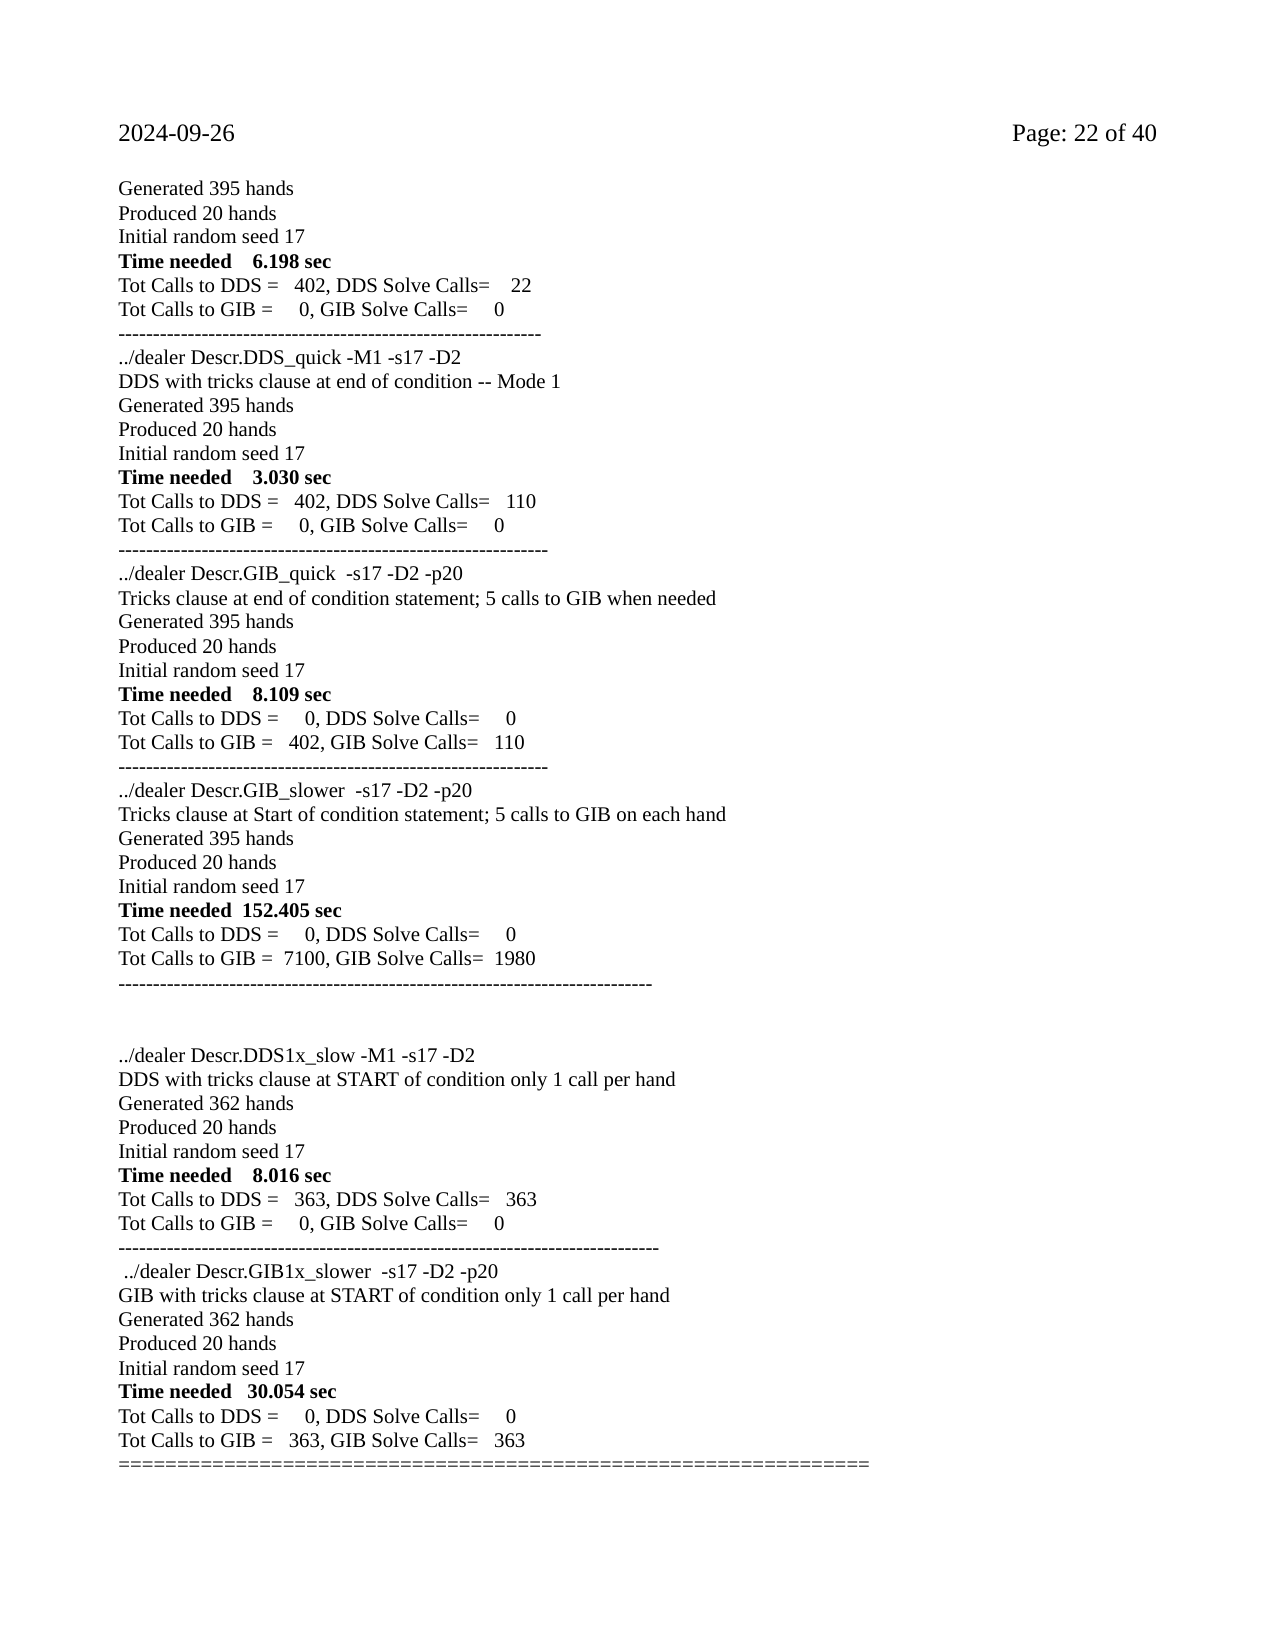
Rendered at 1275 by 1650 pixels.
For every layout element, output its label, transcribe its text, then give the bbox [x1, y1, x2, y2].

text Tot Calls to GIB = 402, GIB Solve Calls= 110 [118, 730, 1157, 754]
text Initial random seed 17 [118, 441, 1157, 465]
text Produced 20 hands [118, 633, 1157, 658]
text Time needed 6.198 sec [118, 248, 1157, 273]
text Tot Calls to DDS = 402, DDS Solve Calls= 110 [118, 489, 1157, 513]
text DDS with tricks clause at end of condition -- Mode 1 [118, 369, 1157, 393]
text Time needed 3.030 sec [118, 465, 1157, 489]
text ------------------------------------------------------------------------------ [118, 1235, 1157, 1259]
text ------------------------------------------------------------- [118, 321, 1157, 345]
text Initial random seed 17 [118, 1355, 1157, 1379]
text Produced 20 hands [118, 850, 1157, 874]
text Produced 20 hands [118, 1115, 1157, 1139]
text ../dealer Descr.DDS1x_slow -M1 -s17 -D2 [118, 1043, 1157, 1067]
text Tot Calls to DDS = 402, DDS Solve Calls= 22 [118, 273, 1157, 297]
text Generated 362 hands [118, 1307, 1157, 1331]
text Tot Calls to GIB = 363, GIB Solve Calls= 363 [118, 1428, 1157, 1452]
text Tot Calls to GIB = 7100, GIB Solve Calls= 1980 [118, 946, 1157, 970]
text Tot Calls to DDS = 363, DDS Solve Calls= 363 [118, 1187, 1157, 1211]
text Time needed 30.054 sec [118, 1379, 1157, 1403]
text Initial random seed 17 [118, 658, 1157, 682]
text Produced 20 hands [118, 1331, 1157, 1355]
text -------------------------------------------------------------- [118, 754, 1157, 778]
text Produced 20 hands [118, 417, 1157, 441]
text Tot Calls to GIB = 0, GIB Solve Calls= 0 [118, 513, 1157, 537]
text Tot Calls to DDS = 0, DDS Solve Calls= 0 [118, 922, 1157, 946]
text Time needed 152.405 sec [118, 898, 1157, 922]
text Generated 395 hands [118, 393, 1157, 417]
text Time needed 8.016 sec [118, 1163, 1157, 1187]
text Generated 395 hands [118, 176, 1157, 200]
text Initial random seed 17 [118, 1139, 1157, 1163]
text Initial random seed 17 [118, 224, 1157, 248]
text Tricks clause at end of condition statement; 5 calls to GIB when needed [118, 585, 1157, 609]
text ----------------------------------------------------------------------------- [118, 970, 1157, 994]
text Generated 362 hands [118, 1091, 1157, 1115]
text ../dealer Descr.GIB_quick -s17 -D2 -p20 [118, 561, 1157, 585]
text Tot Calls to GIB = 0, GIB Solve Calls= 0 [118, 1211, 1157, 1235]
text ================================================================ [118, 1452, 1157, 1476]
text Generated 395 hands [118, 826, 1157, 850]
text ../dealer Descr.GIB1x_slower -s17 -D2 -p20 [118, 1259, 1157, 1283]
text Initial random seed 17 [118, 874, 1157, 898]
text Produced 20 hands [118, 200, 1157, 224]
text DDS with tricks clause at START of condition only 1 call per hand [118, 1067, 1157, 1091]
text ../dealer Descr.DDS_quick -M1 -s17 -D2 [118, 345, 1157, 369]
text Tot Calls to DDS = 0, DDS Solve Calls= 0 [118, 1403, 1157, 1428]
text Tricks clause at Start of condition statement; 5 calls to GIB on each hand [118, 802, 1157, 826]
text GIB with tricks clause at START of condition only 1 call per hand [118, 1283, 1157, 1307]
text ../dealer Descr.GIB_slower -s17 -D2 -p20 [118, 778, 1157, 802]
text Tot Calls to GIB = 0, GIB Solve Calls= 0 [118, 297, 1157, 321]
text -------------------------------------------------------------- [118, 537, 1157, 561]
text Generated 395 hands [118, 609, 1157, 633]
text Time needed 8.109 sec [118, 682, 1157, 706]
text Tot Calls to DDS = 0, DDS Solve Calls= 0 [118, 706, 1157, 730]
